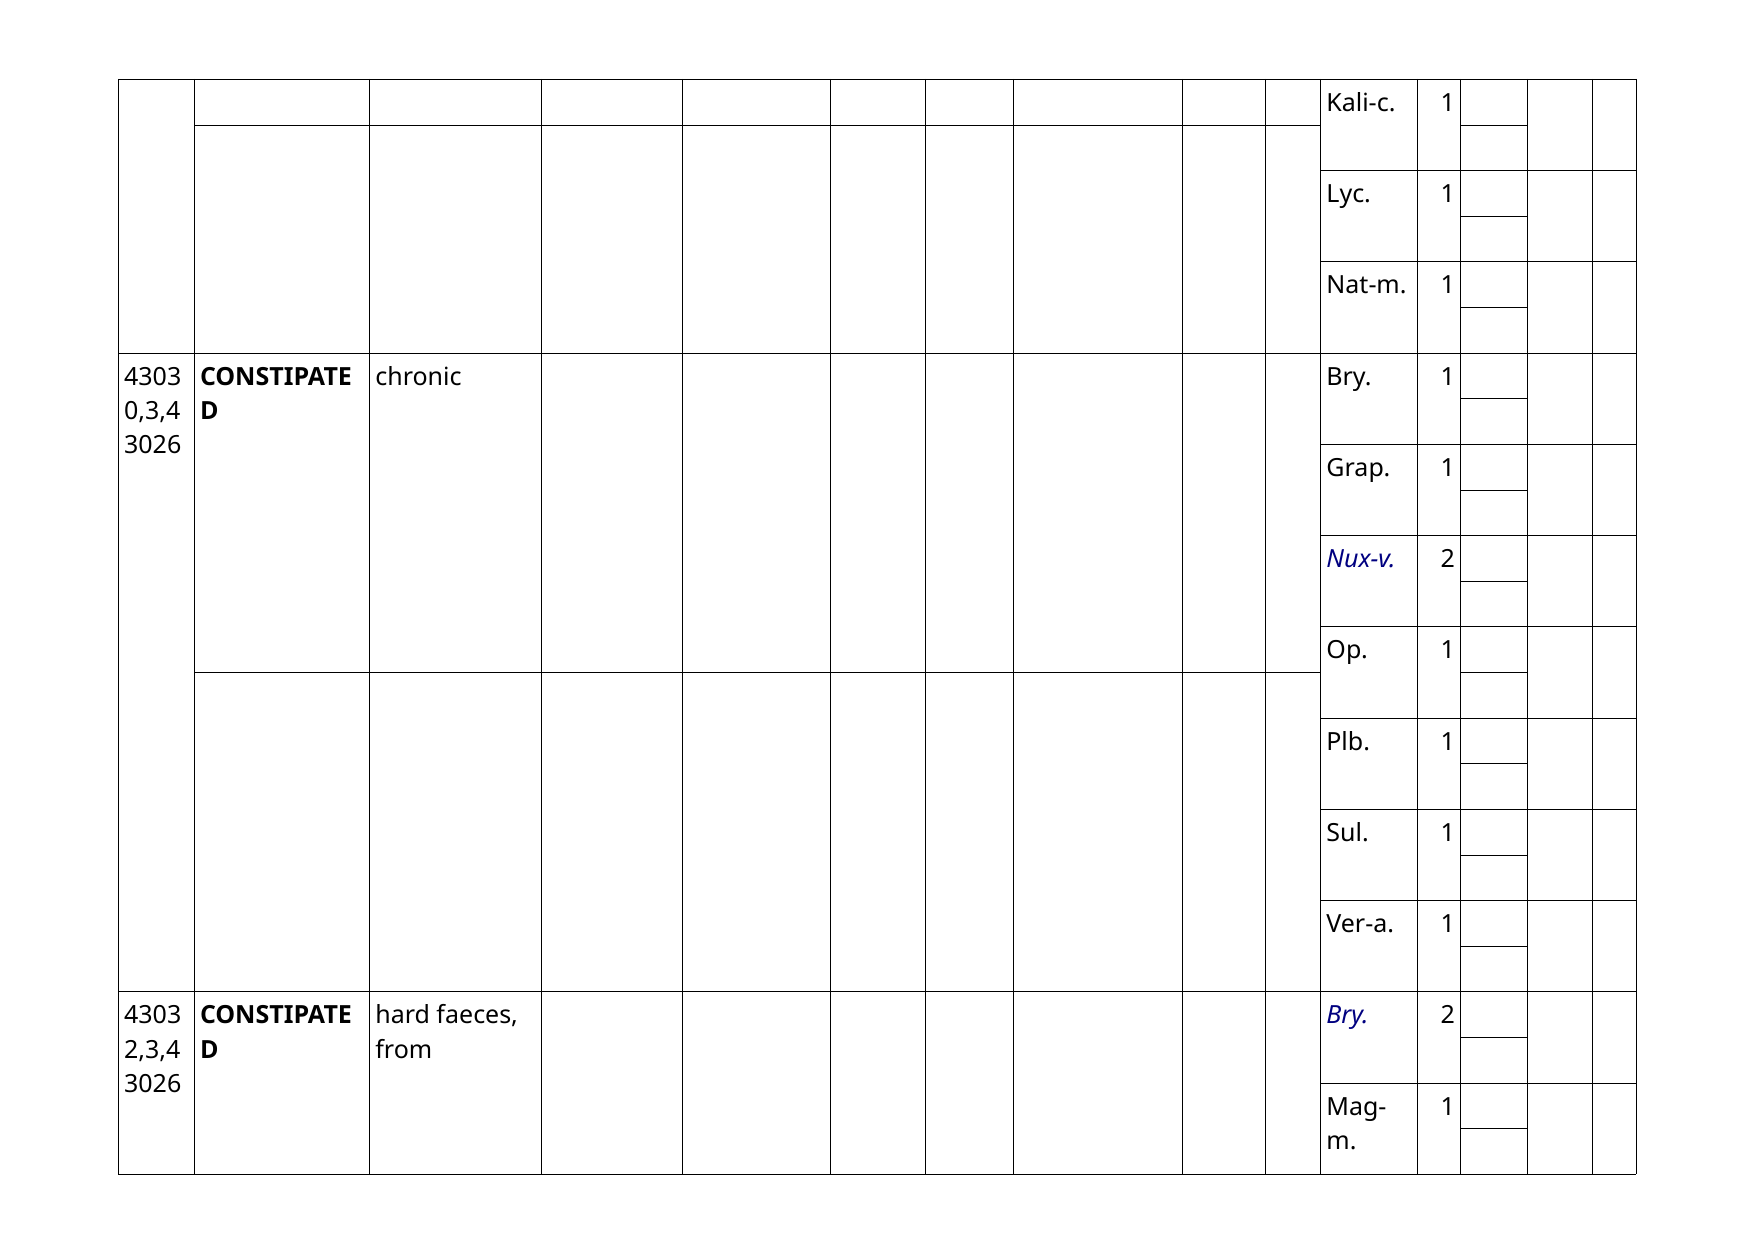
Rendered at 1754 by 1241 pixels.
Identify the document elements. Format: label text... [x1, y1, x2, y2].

table_cell [1461, 1084, 1527, 1128]
table_cell 1 [1418, 901, 1460, 991]
table_cell [1183, 673, 1265, 991]
table_cell [1183, 354, 1265, 672]
table_cell [1593, 719, 1636, 809]
table_cell 2 [1418, 536, 1460, 626]
table_cell [1593, 901, 1636, 991]
table_cell [1183, 992, 1265, 1174]
table_cell Mag-m. [1321, 1084, 1417, 1174]
table_cell [831, 354, 925, 672]
table_cell [1528, 810, 1592, 900]
table_cell [1014, 354, 1182, 672]
table_cell [683, 354, 830, 672]
table_cell [1593, 80, 1636, 170]
table_cell [683, 80, 830, 124]
table_cell 1 [1418, 80, 1460, 170]
table_cell [1461, 217, 1527, 261]
table_cell [1014, 80, 1182, 124]
table_cell [1593, 445, 1636, 535]
table_cell [683, 673, 830, 991]
table_cell [1014, 126, 1182, 353]
table_cell [1461, 810, 1527, 854]
table_cell [1461, 582, 1527, 626]
table_cell [1461, 947, 1527, 991]
table_cell Bry. [1321, 354, 1417, 444]
table_cell [542, 992, 682, 1174]
table_cell Op. [1321, 627, 1417, 718]
table_cell [370, 673, 541, 991]
table_cell [1461, 399, 1527, 444]
table_cell [1266, 126, 1320, 353]
table_cell hard faeces, from [370, 992, 541, 1174]
table_cell Bry. [1321, 992, 1417, 1083]
table_cell [926, 80, 1013, 124]
table_cell Ver-a. [1321, 901, 1417, 991]
table_cell [542, 126, 682, 353]
table_cell 1 [1418, 171, 1460, 261]
table_cell Sul. [1321, 810, 1417, 900]
table_cell [1461, 445, 1527, 489]
table_cell [119, 80, 194, 353]
table_cell [1593, 354, 1636, 444]
table_cell [1593, 536, 1636, 626]
table_cell [1266, 992, 1320, 1174]
table_cell [926, 126, 1013, 353]
table_cell [683, 992, 830, 1174]
table_cell [1461, 719, 1527, 763]
table_cell [1593, 262, 1636, 353]
table_cell [1014, 992, 1182, 1174]
table_cell [195, 80, 369, 124]
table_cell [1461, 901, 1527, 946]
table_cell [1528, 1084, 1592, 1174]
table_cell 1 [1418, 445, 1460, 535]
table_cell [926, 673, 1013, 991]
table_cell [1461, 992, 1527, 1037]
table_cell Grap. [1321, 445, 1417, 535]
table_cell [542, 673, 682, 991]
table_cell [1593, 171, 1636, 261]
table_cell [1593, 992, 1636, 1083]
table_cell 1 [1418, 1084, 1460, 1174]
table_cell 1 [1418, 719, 1460, 809]
table_cell [1528, 627, 1592, 718]
table_cell [1461, 308, 1527, 353]
table_cell [1528, 262, 1592, 353]
table_cell [1461, 673, 1527, 718]
table_cell Nux-v. [1321, 536, 1417, 626]
table_cell constipated [195, 354, 369, 672]
table_cell 1 [1418, 354, 1460, 444]
table_cell [831, 673, 925, 991]
table_cell [195, 673, 369, 991]
table_cell [1528, 901, 1592, 991]
table_cell [926, 992, 1013, 1174]
table_cell [1266, 673, 1320, 991]
table_cell 43030,3,43026 [119, 354, 194, 991]
table_cell [1528, 171, 1592, 261]
table_cell 1 [1418, 627, 1460, 718]
table_cell [370, 80, 541, 124]
table_cell [370, 126, 541, 353]
table_cell [1461, 627, 1527, 672]
table_cell [1593, 627, 1636, 718]
table_cell [1528, 992, 1592, 1083]
table_cell 1 [1418, 810, 1460, 900]
table_cell [1528, 354, 1592, 444]
table_cell [1461, 171, 1527, 216]
table_cell [831, 80, 925, 124]
table_cell [831, 126, 925, 353]
table_cell [1461, 126, 1527, 170]
table_cell Kali-c. [1321, 80, 1417, 170]
table_cell [1528, 719, 1592, 809]
table_cell 1 [1418, 262, 1460, 353]
table_cell [1528, 80, 1592, 170]
table_cell [1461, 536, 1527, 581]
table_cell [1593, 1084, 1636, 1174]
table_cell [1461, 354, 1527, 398]
table_cell [1266, 354, 1320, 672]
table_cell [1461, 856, 1527, 900]
table_cell [831, 992, 925, 1174]
table_cell [1266, 80, 1320, 124]
table_cell [1461, 1038, 1527, 1083]
table_cell chronic [370, 354, 541, 672]
table_cell [683, 126, 830, 353]
table_cell [1593, 810, 1636, 900]
table_cell [542, 80, 682, 124]
table_cell [195, 126, 369, 353]
table_cell [1014, 673, 1182, 991]
table_cell [1528, 445, 1592, 535]
table_cell [1461, 764, 1527, 809]
table_cell 43032,3,43026 [119, 992, 194, 1174]
table_cell [926, 354, 1013, 672]
table_cell Plb. [1321, 719, 1417, 809]
table_cell [542, 354, 682, 672]
table_cell [1461, 491, 1527, 535]
table_cell 2 [1418, 992, 1460, 1083]
table_cell [1461, 262, 1527, 307]
table_cell [1461, 80, 1527, 124]
table_cell [1461, 1129, 1527, 1174]
table_cell constipated [195, 992, 369, 1174]
table_cell Nat-m. [1321, 262, 1417, 353]
table_cell Lyc. [1321, 171, 1417, 261]
table_cell [1183, 80, 1265, 124]
table_cell [1528, 536, 1592, 626]
table_cell [1183, 126, 1265, 353]
